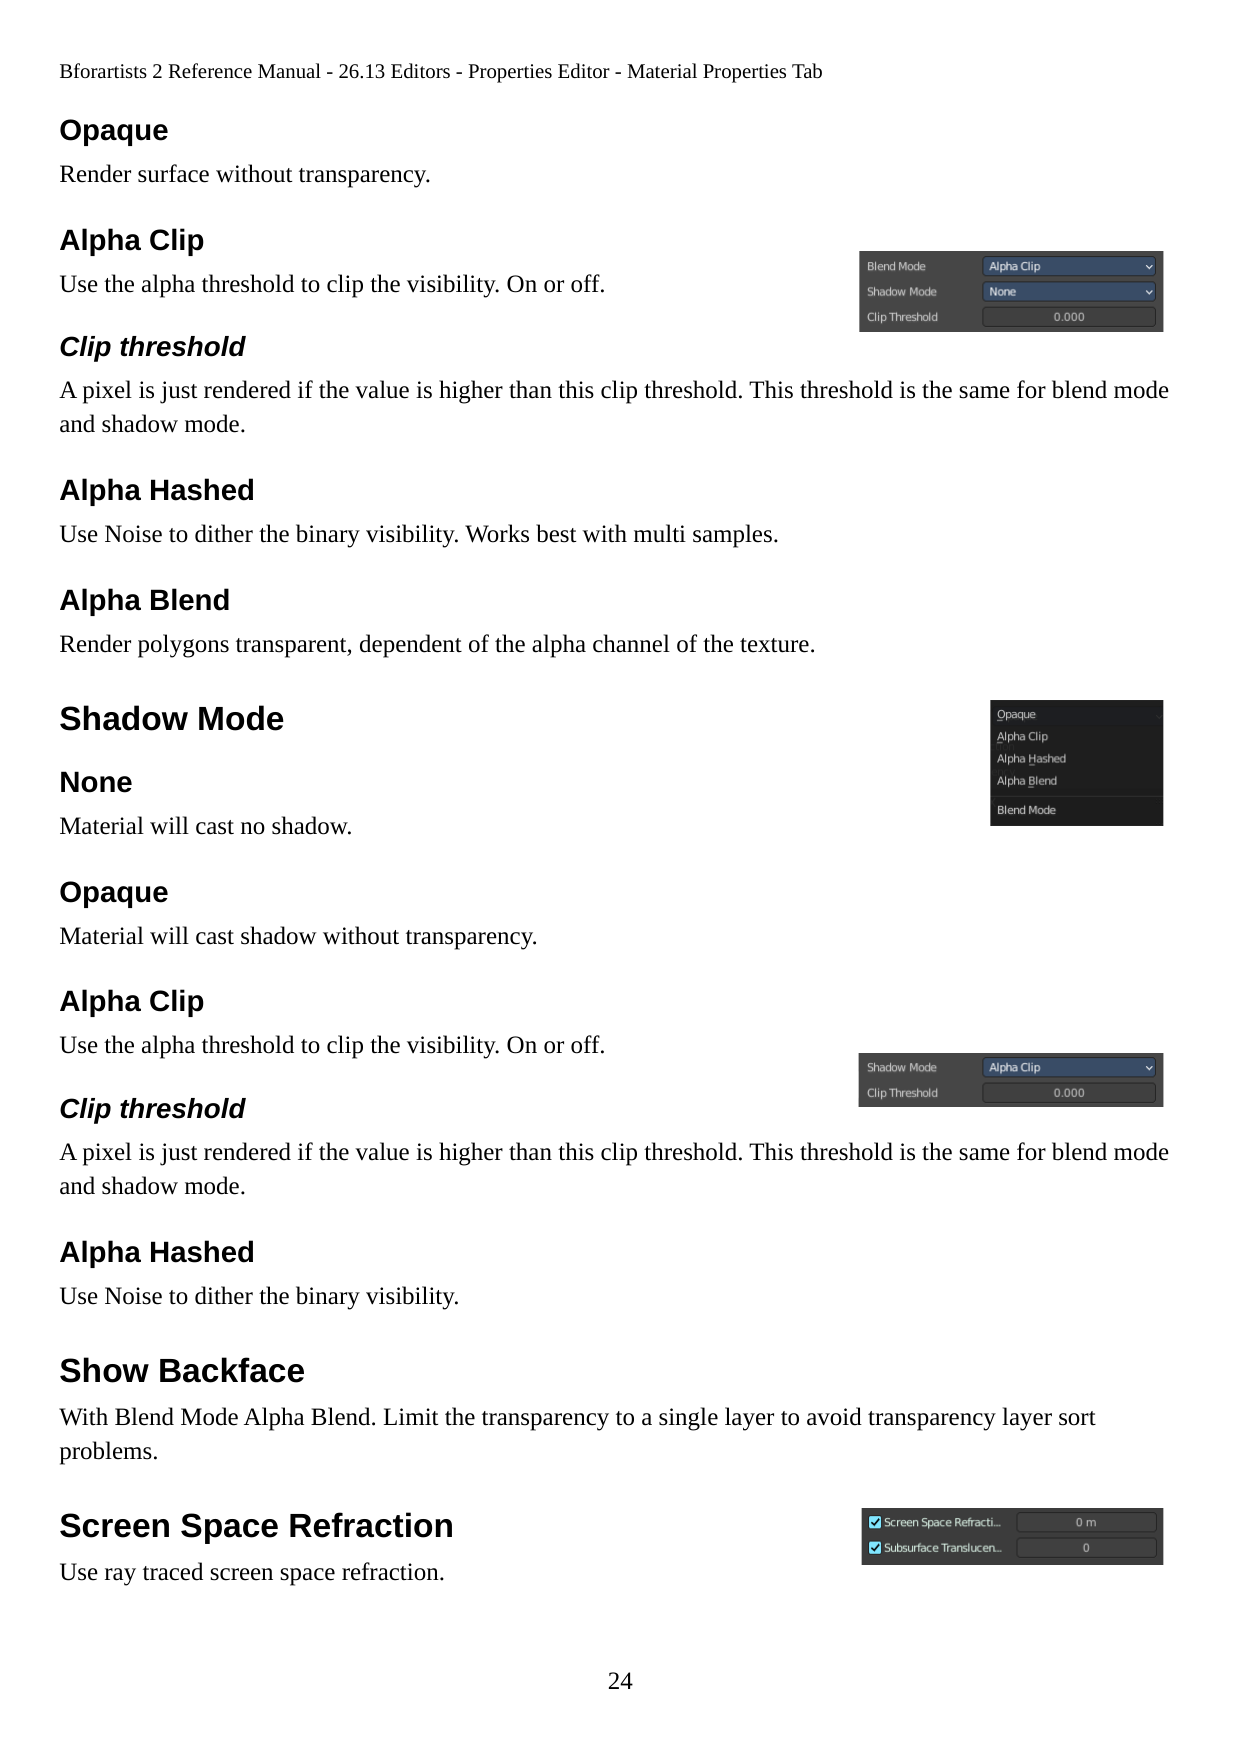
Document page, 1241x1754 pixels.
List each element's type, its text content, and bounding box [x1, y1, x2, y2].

text With Blend Mode Alpha Blend. Limit the transparency to a single layer to avoid transparency layer sort problems. [59, 1402, 1181, 1465]
subtitle [1164, 764, 1181, 798]
subtitle None [59, 764, 990, 798]
subtitle Alpha Hashed [59, 1235, 1181, 1268]
picture [858, 1053, 1164, 1107]
subtitle Opaque [59, 113, 1181, 146]
text A pixel is just rendered if the value is higher than this clip threshold. This threshold is the same for blend mode and shadow mode. [59, 1137, 1181, 1200]
subtitle Alpha Hashed [59, 473, 1181, 507]
text Use Noise to dither the binary visibility. Works best with multi samples. [59, 519, 1181, 548]
text Use the alpha threshold to clip the visibility. On or off. [59, 1031, 1181, 1059]
subtitle Alpha Blend [59, 583, 1181, 616]
text A pixel is just rendered if the value is higher than this clip threshold. This threshold is the same for blend mode and shadow mode. [59, 375, 1181, 438]
text Render surface without transparency. [59, 159, 1181, 188]
picture [859, 251, 1164, 332]
subtitle Clip threshold [59, 330, 1181, 362]
subtitle Screen Space Refraction [59, 1506, 1181, 1545]
subtitle Shadow Mode [59, 699, 1181, 737]
picture [861, 1508, 1164, 1565]
text Render polygons transparent, dependent of the alpha channel of the texture. [59, 629, 1181, 658]
text Use the alpha threshold to clip the visibility. On or off. [59, 269, 859, 297]
text Material will cast shadow without transparency. [59, 921, 1181, 949]
subtitle Alpha Clip [59, 984, 1181, 1018]
text Use Noise to dither the binary visibility. [59, 1281, 1181, 1310]
subtitle Show Backface [59, 1351, 1181, 1389]
text Use ray traced screen space refraction. [59, 1557, 1181, 1586]
text Material will cast no shadow. [59, 811, 1181, 839]
picture [990, 700, 1164, 826]
subtitle Alpha Clip [59, 222, 1181, 256]
subtitle Clip threshold [59, 1092, 1181, 1124]
subtitle Opaque [59, 874, 1181, 908]
